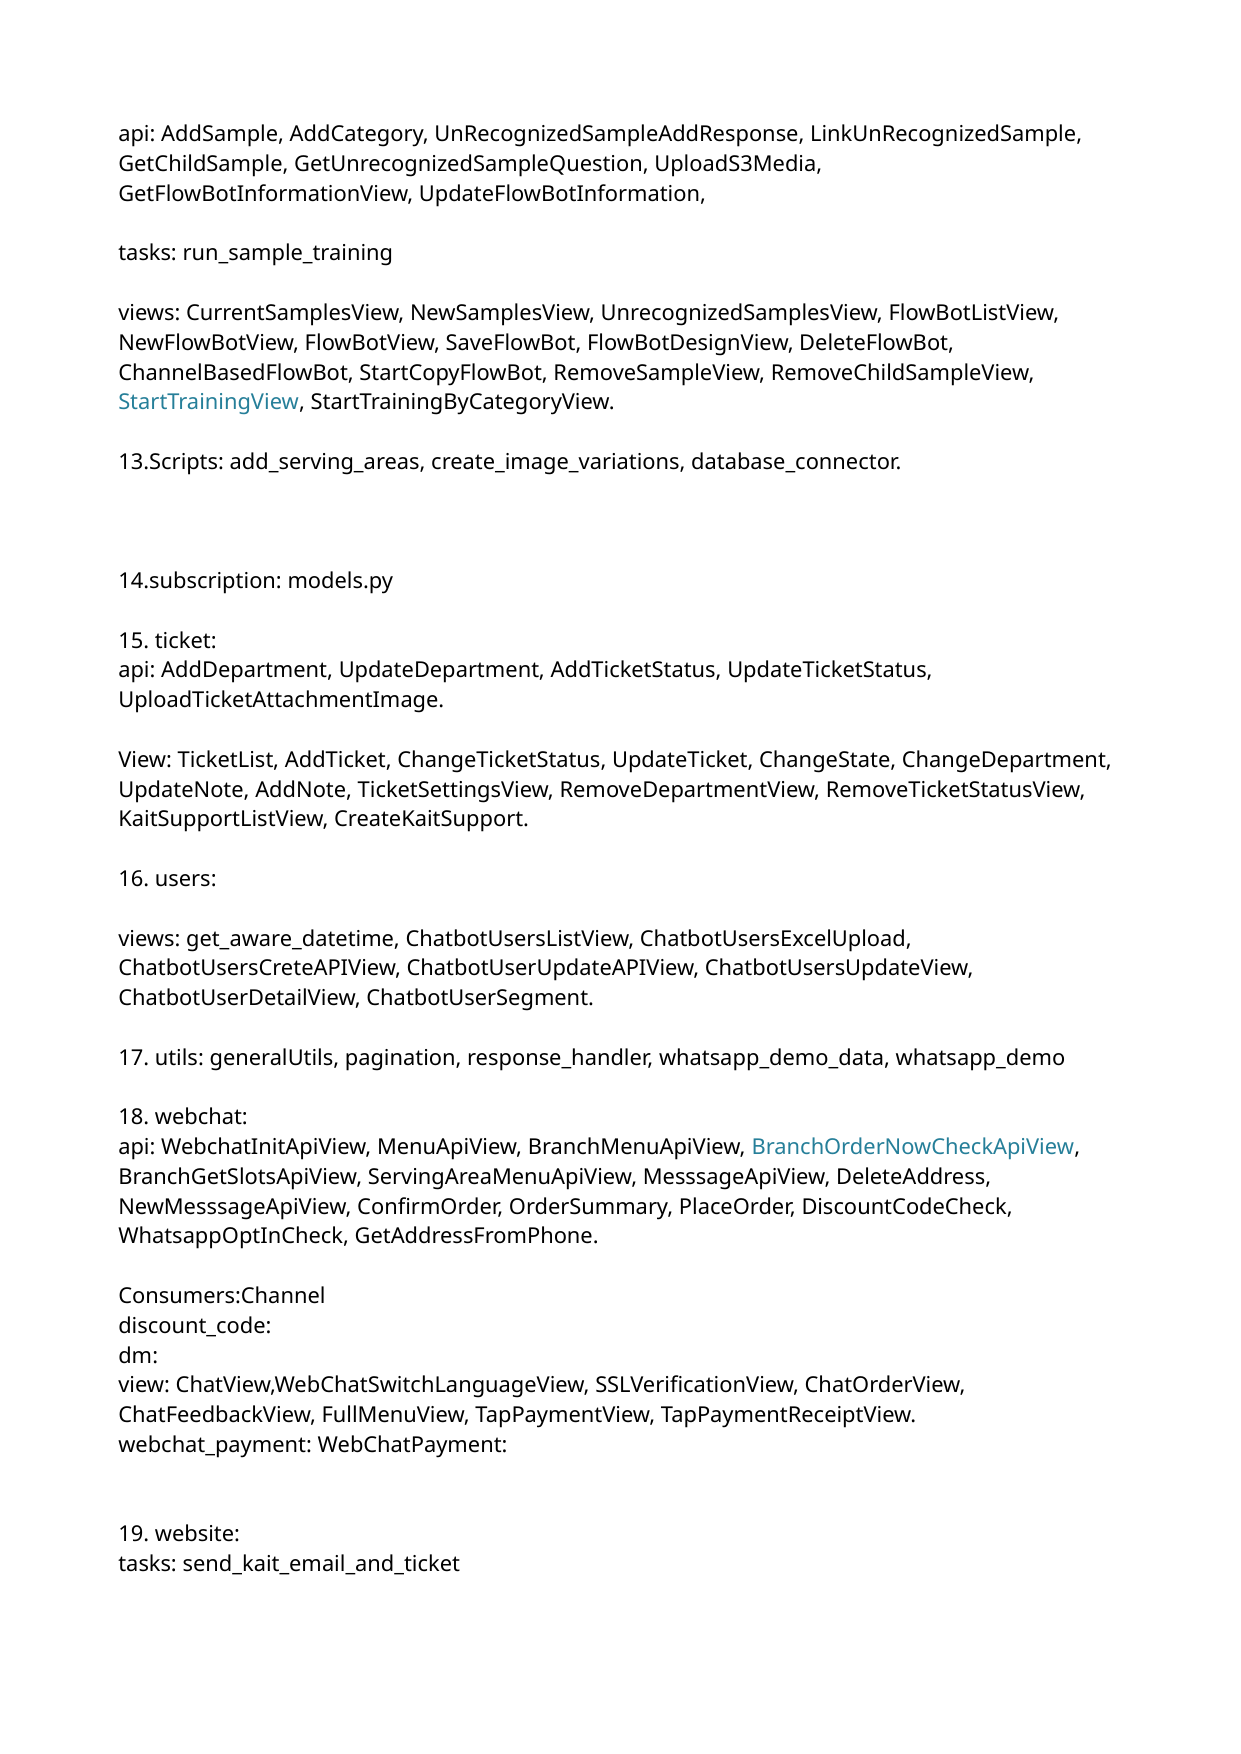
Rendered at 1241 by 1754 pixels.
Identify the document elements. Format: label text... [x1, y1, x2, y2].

text view: ChatView,WebChatSwitchLanguageView, SSLVerificationView, ChatOrderView, ChatFeedbackView, FullMenuView, TapPaymentView, TapPaymentReceiptView. [118, 1369, 1122, 1429]
text api: AddDepartment, UpdateDepartment, AddTicketStatus, UpdateTicketStatus, UploadTicketAttachmentImage. [118, 654, 1122, 714]
text webchat_payment: WebChatPayment: [118, 1429, 1122, 1459]
text api: WebchatInitApiView, MenuApiView, BranchMenuApiView, BranchOrderNowCheckApiView, BranchGetSlotsApiView, ServingAreaMenuApiView, MesssageApiView, DeleteAddress, NewMesssageApiView, ConfirmOrder, OrderSummary, PlaceOrder, DiscountCodeCheck, WhatsappOptInCheck, GetAddressFromPhone. [118, 1131, 1122, 1250]
text tasks: run_sample_training [118, 237, 1122, 267]
text 19. website: [118, 1518, 1122, 1548]
text View: TicketList, AddTicket, ChangeTicketStatus, UpdateTicket, ChangeState, ChangeDepartment, UpdateNote, AddNote, TicketSettingsView, RemoveDepartmentView, RemoveTicketStatusView, KaitSupportListView, CreateKaitSupport. [118, 744, 1122, 833]
text 14.subscription: models.py [118, 565, 1122, 595]
text Consumers:Channel [118, 1280, 1122, 1310]
text tasks: send_kait_email_and_ticket [118, 1548, 1122, 1578]
text dm: [118, 1339, 1122, 1369]
text 18. webchat: [118, 1101, 1122, 1131]
text 17. utils: generalUtils, pagination, response_handler, whatsapp_demo_data, whatsapp_demo [118, 1042, 1122, 1071]
text api: AddSample, AddCategory, UnRecognizedSampleAddResponse, LinkUnRecognizedSample, GetChildSample, GetUnrecognizedSampleQuestion, UploadS3Media, GetFlowBotInformationView, UpdateFlowBotInformation, [118, 118, 1122, 207]
text 13.Scripts: add_serving_areas, create_image_variations, database_connector. [118, 446, 1122, 476]
text views: CurrentSamplesView, NewSamplesView, UnrecognizedSamplesView, FlowBotListView, NewFlowBotView, FlowBotView, SaveFlowBot, FlowBotDesignView, DeleteFlowBot, ChannelBasedFlowBot, StartCopyFlowBot, RemoveSampleView, RemoveChildSampleView, StartTrainingView, StartTrainingByCategoryView. [118, 297, 1122, 416]
text views: get_aware_datetime, ChatbotUsersListView, ChatbotUsersExcelUpload, ChatbotUsersCreteAPIView, ChatbotUserUpdateAPIView, ChatbotUsersUpdateView, ChatbotUserDetailView, ChatbotUserSegment. [118, 922, 1122, 1012]
text discount_code: [118, 1310, 1122, 1339]
text 16. users: [118, 863, 1122, 893]
text 15. ticket: [118, 624, 1122, 654]
